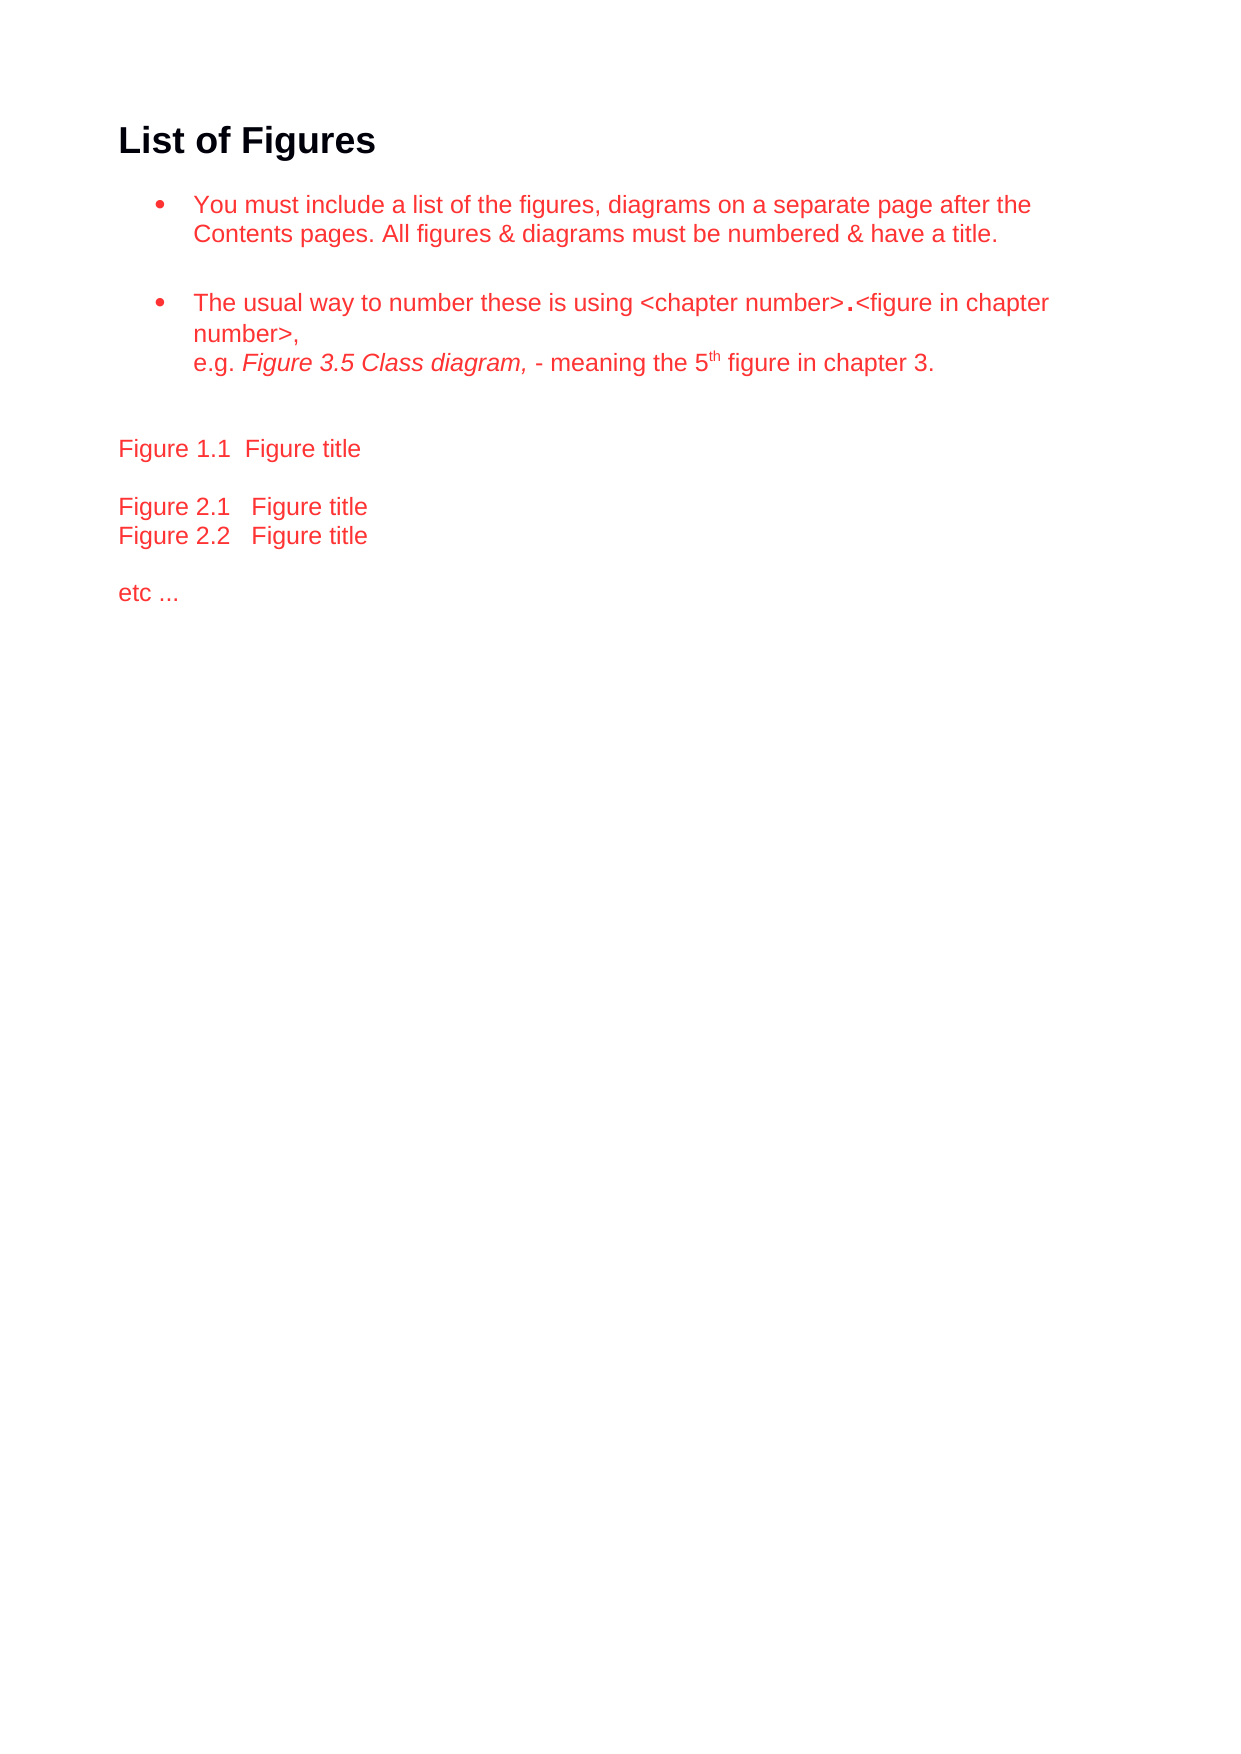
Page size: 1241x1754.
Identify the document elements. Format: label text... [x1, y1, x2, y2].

list The usual way to number these is using <chapter number>.<figure in chapter number>, [156, 276, 1122, 348]
text Figure 2.1 Figure title [118, 492, 1122, 521]
text e.g. Figure 3.5 Class diagram, - meaning the 5th figure in chapter 3. [193, 348, 1122, 377]
text Figure 1.1 Figure title [118, 434, 1122, 463]
text List of Figures [118, 118, 1122, 161]
text etc ... [118, 578, 1122, 607]
text Figure 2.2 Figure title [118, 521, 1122, 549]
list You must include a list of the figures, diagrams on a separate page after the Contents pages. All figures & diagrams must be numbered & have a title. [156, 190, 1122, 248]
